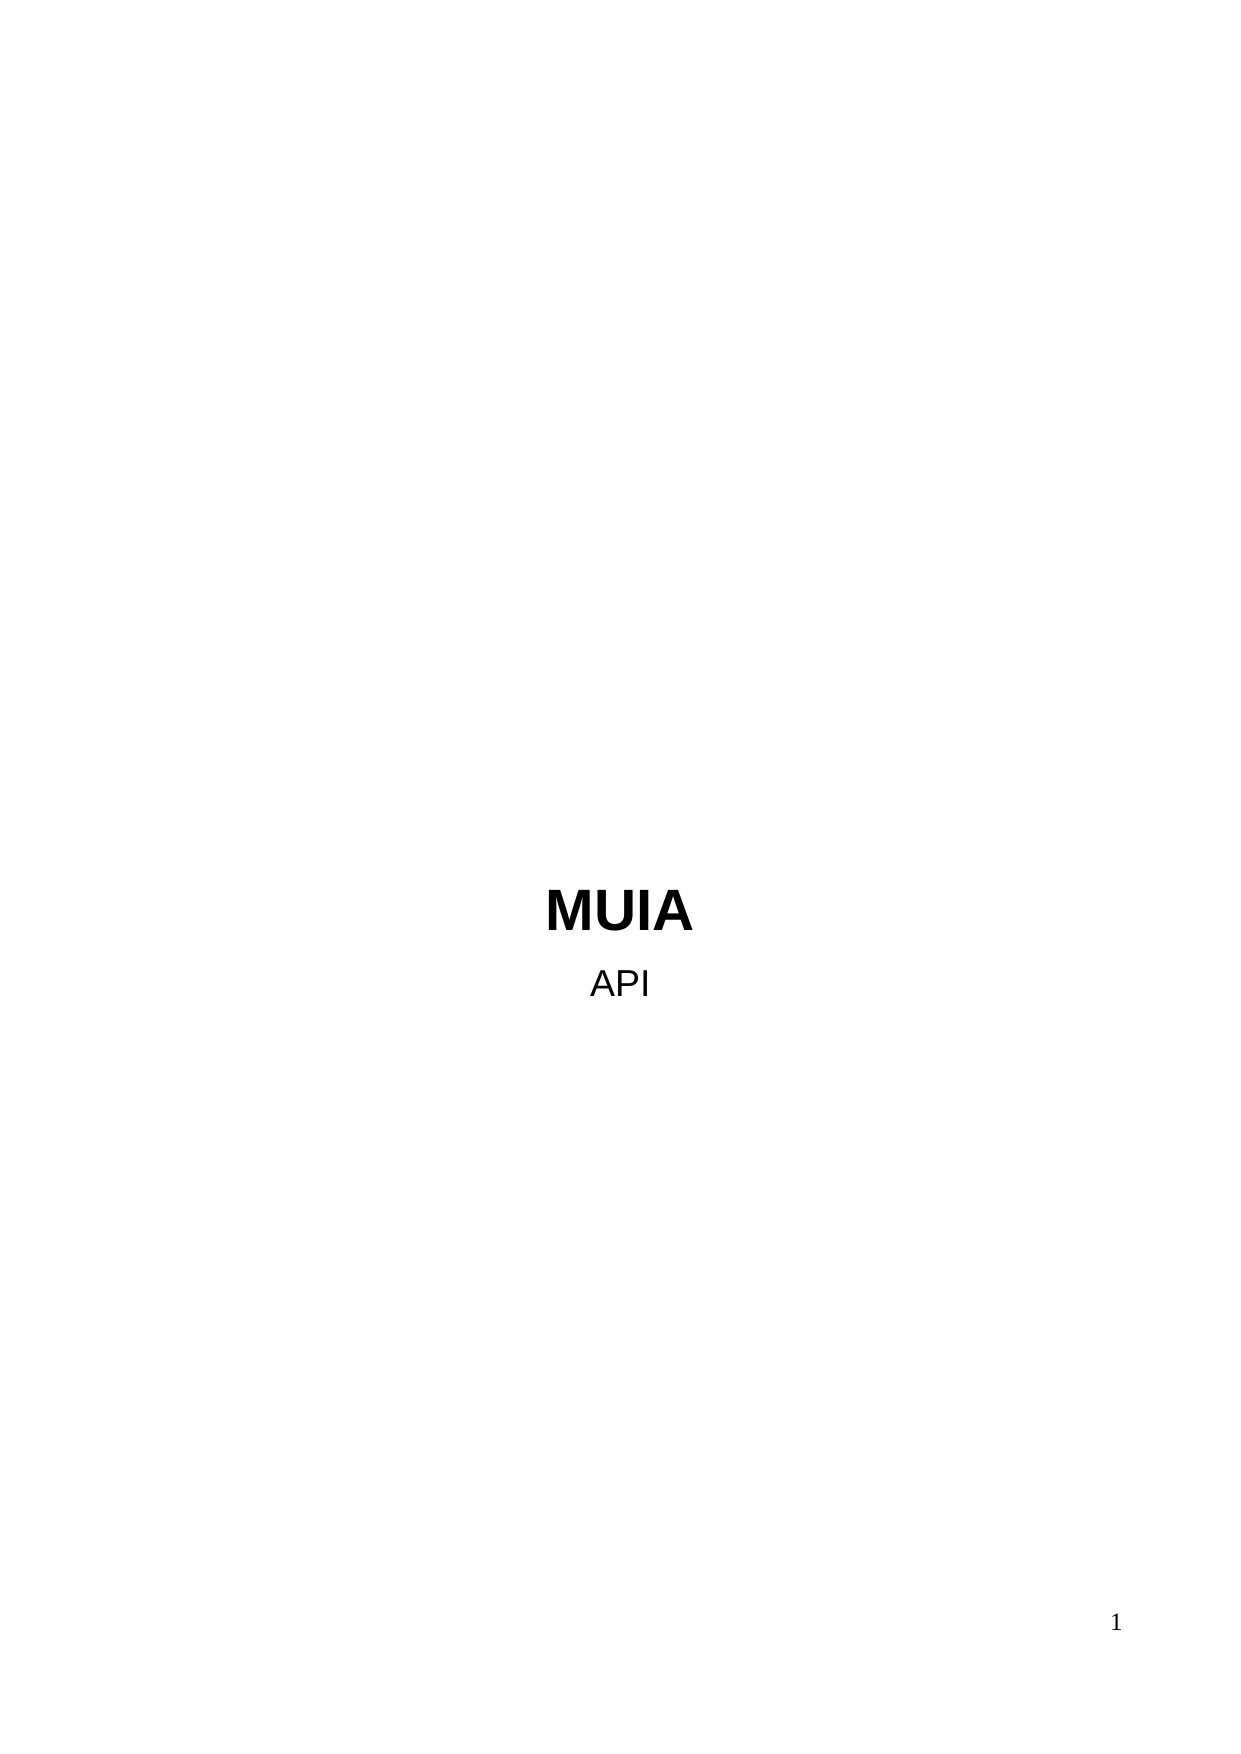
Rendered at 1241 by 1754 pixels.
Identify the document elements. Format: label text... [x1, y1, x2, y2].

subtitle API [118, 961, 1122, 1004]
title MUIA [118, 875, 1122, 942]
